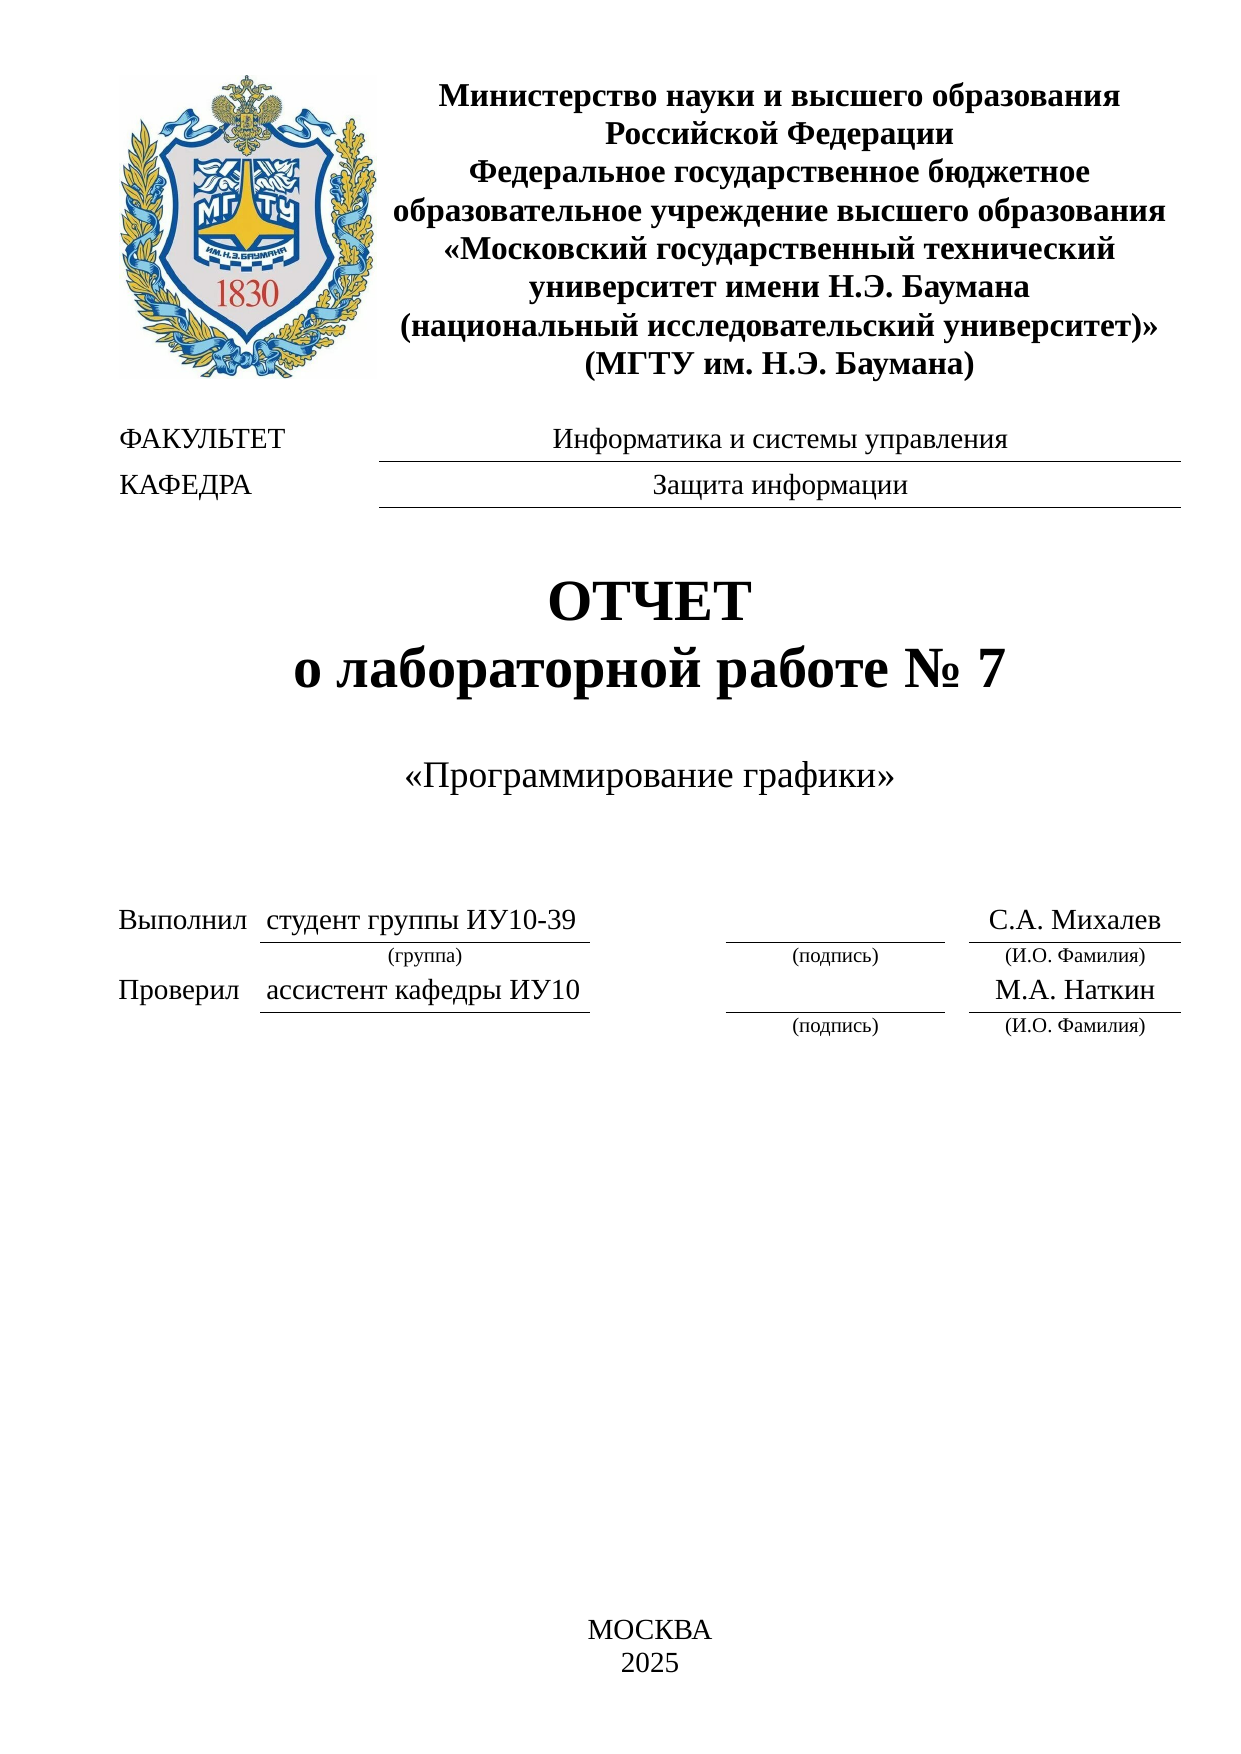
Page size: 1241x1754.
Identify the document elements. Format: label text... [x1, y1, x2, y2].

table_cell Проверил [118, 967, 260, 1012]
table_cell (подпись) [726, 1013, 945, 1037]
table_header студент группы ИУ10-39 [260, 897, 590, 942]
text ОТЧЕТ о лабораторной работе № 7 [118, 566, 1181, 701]
table_header С.А. Михалев [969, 897, 1181, 942]
table_header [590, 897, 726, 942]
table_header [726, 897, 945, 942]
table_cell [118, 942, 260, 967]
table_cell [945, 942, 969, 967]
table_cell (И.О. Фамилия) [969, 943, 1181, 967]
table_cell М.А. Наткин [969, 967, 1181, 1012]
table_header Информатика и системы управления [379, 416, 1181, 461]
table_cell [590, 1012, 726, 1037]
table_cell Защита информации [379, 462, 1181, 507]
table_cell [726, 967, 945, 1012]
table_cell [590, 942, 726, 967]
text «Программирование графики» [118, 753, 1181, 796]
table_cell [945, 1012, 969, 1037]
table_header [945, 897, 969, 942]
table_cell (группа) [260, 943, 590, 967]
table_header Выполнил [118, 897, 260, 942]
table_cell (И.О. Фамилия) [969, 1013, 1181, 1037]
table_cell [590, 967, 726, 1012]
table_cell [945, 967, 969, 1012]
table_cell КАФЕДРА [118, 461, 379, 507]
table_cell [260, 1013, 590, 1037]
table_cell ассистент кафедры ИУ10 [260, 967, 590, 1012]
table_header ФАКУЛЬТЕТ [118, 416, 379, 461]
table_cell [118, 1012, 260, 1037]
table_cell (подпись) [726, 943, 945, 967]
